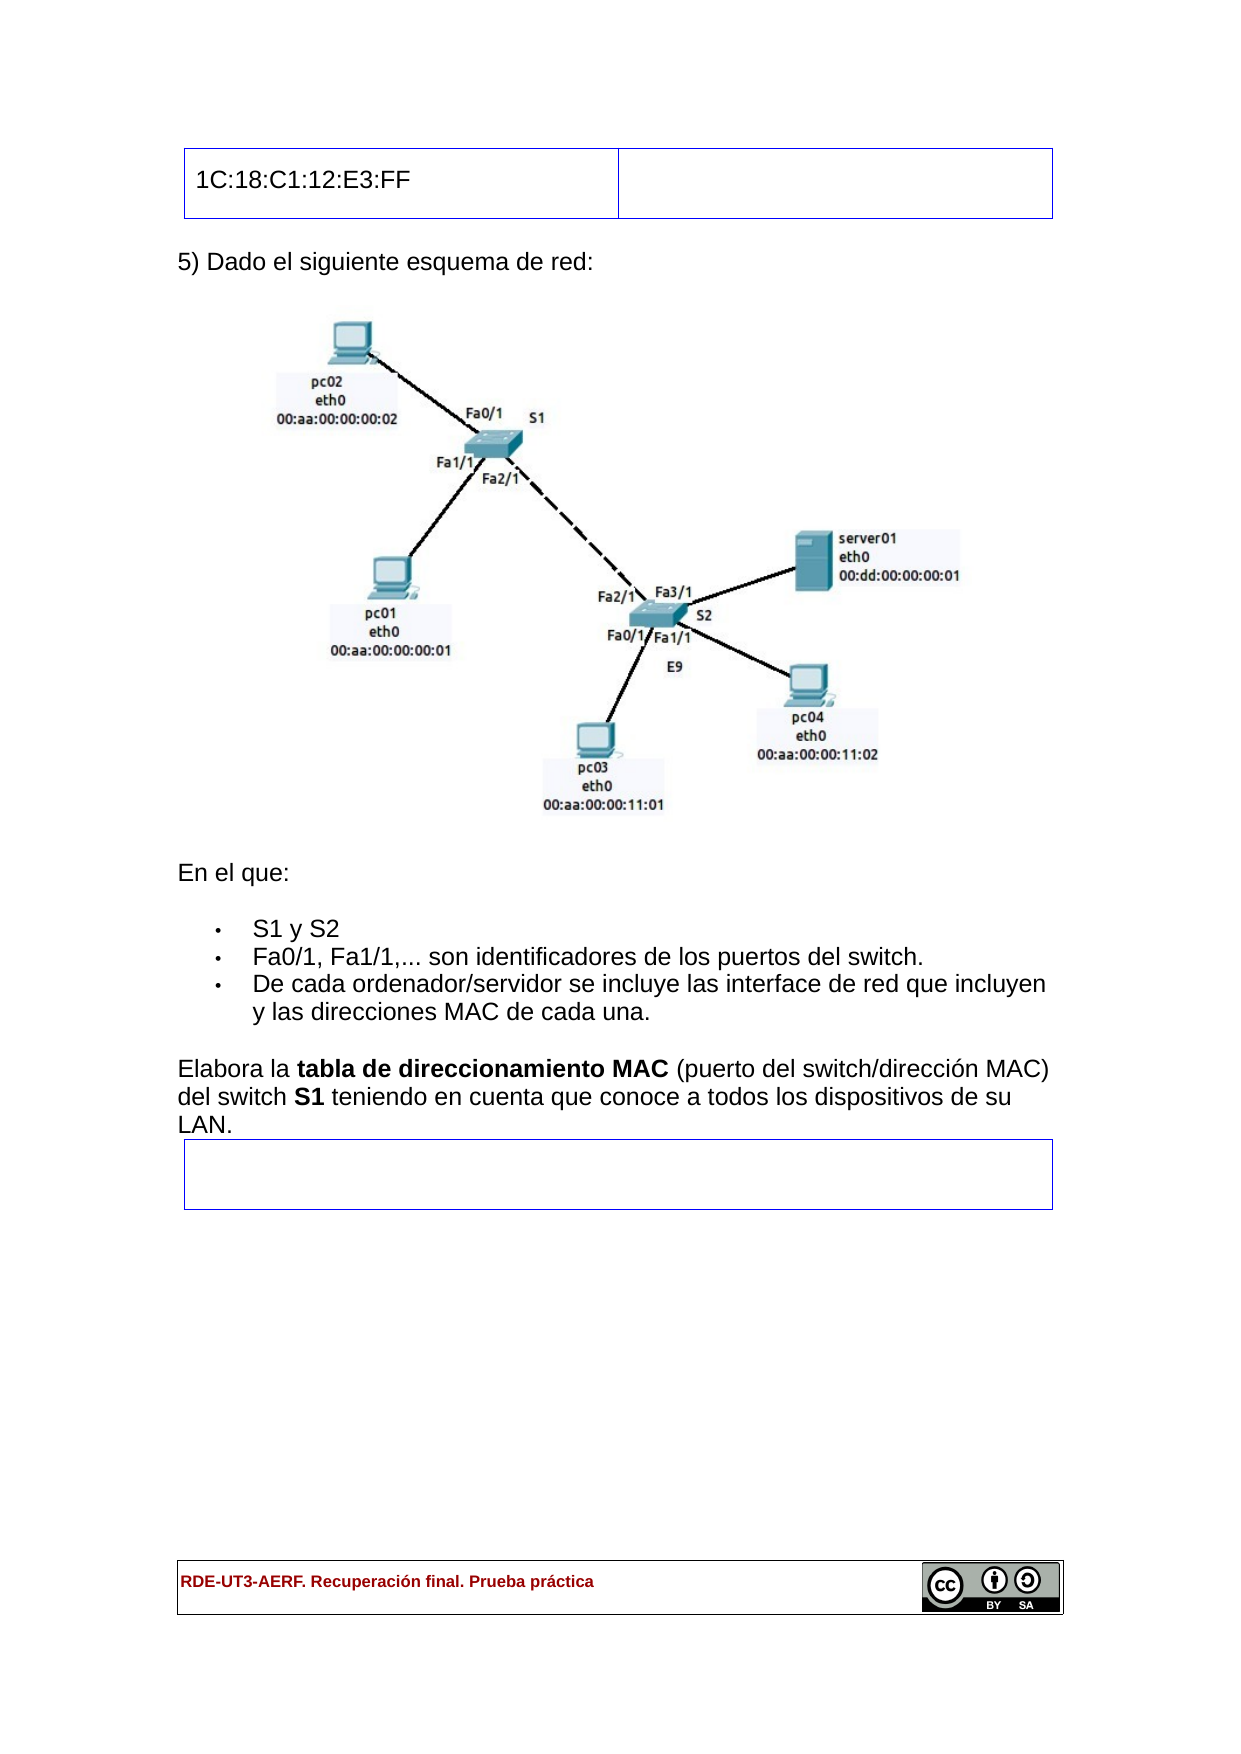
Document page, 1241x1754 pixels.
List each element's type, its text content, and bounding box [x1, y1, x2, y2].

table_cell 1C:18:C1:12:E3:FF [185, 149, 618, 218]
table_cell [619, 149, 1052, 218]
picture [922, 1562, 1060, 1612]
picture [261, 305, 979, 831]
list S1 y S2 [215, 914, 1063, 942]
list Fa0/1, Fa1/1,... son identificadores de los puertos del switch. [215, 942, 1063, 970]
table_header [185, 1140, 1052, 1209]
text En el que: [177, 859, 1063, 887]
text 5) Dado el siguiente esquema de red: [177, 248, 1063, 276]
text Elabora la tabla de direccionamiento MAC (puerto del switch/dirección MAC) del switch S1 teniendo en cuenta que conoce a todos los dispositivos de su LAN. [177, 1055, 1063, 1139]
list De cada ordenador/servidor se incluye las interface de red que incluyen y las direcciones MAC de cada una. [215, 970, 1063, 1026]
